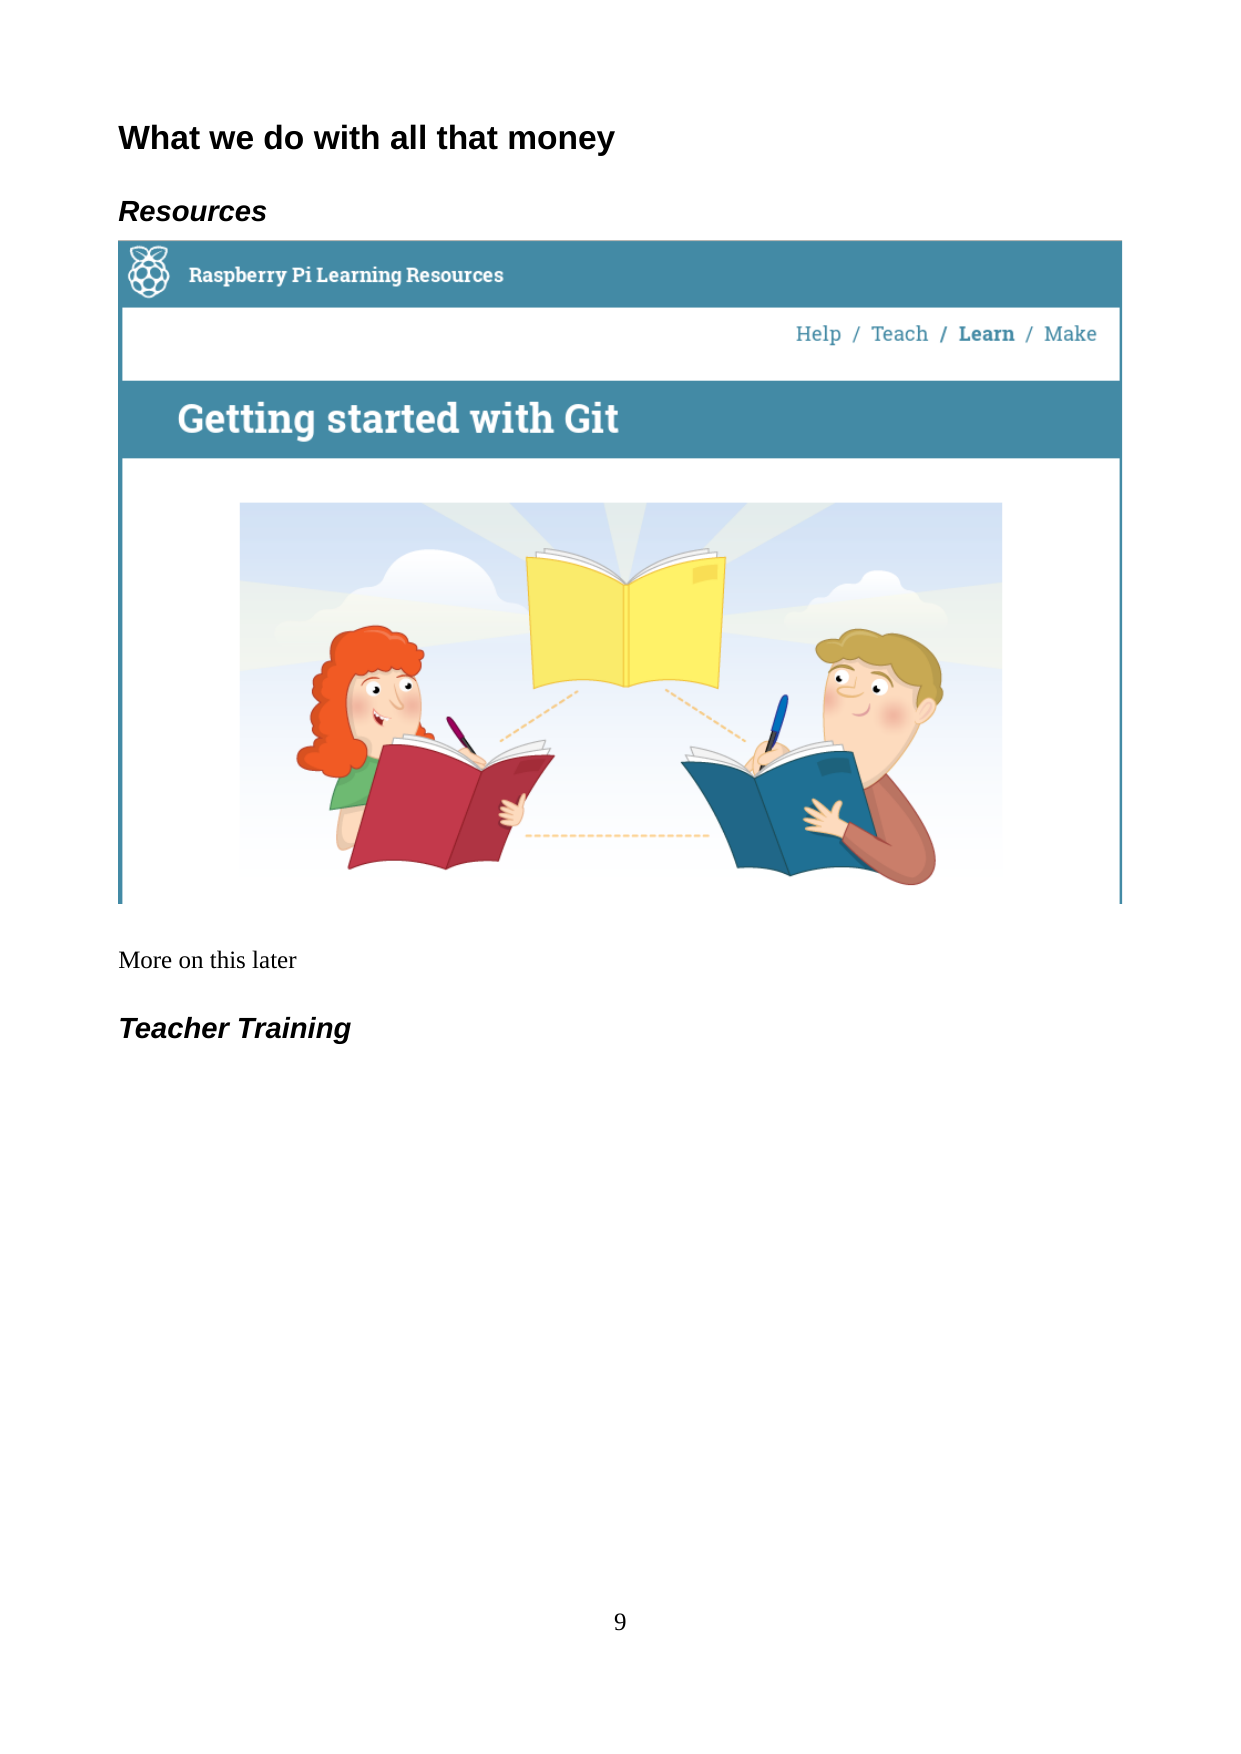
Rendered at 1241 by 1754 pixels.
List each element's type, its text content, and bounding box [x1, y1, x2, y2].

subtitle Teacher Training [118, 1011, 1122, 1044]
text More on this later [118, 945, 1122, 973]
subtitle What we do with all that money [118, 118, 1122, 157]
subtitle Resources [118, 194, 1122, 228]
